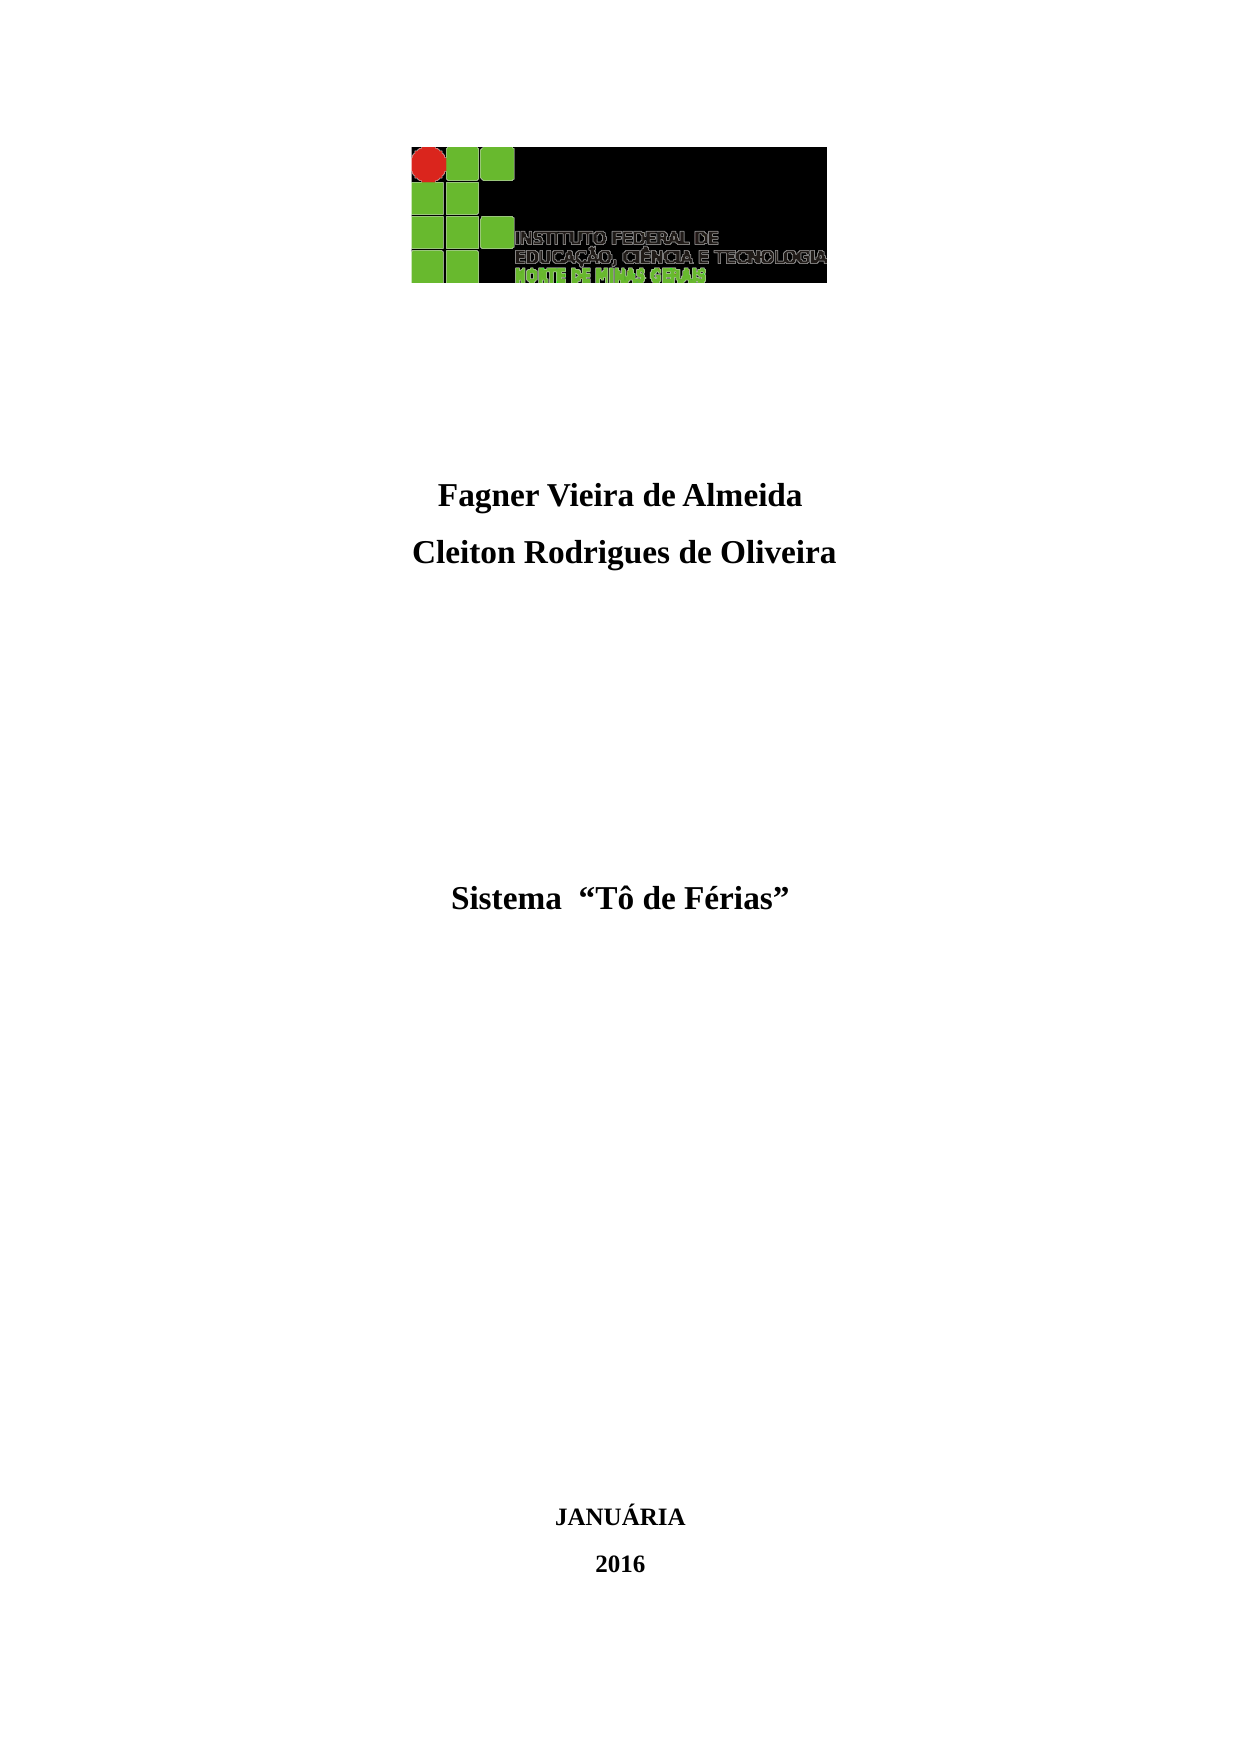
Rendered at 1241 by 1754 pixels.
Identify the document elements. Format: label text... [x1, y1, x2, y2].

text Fagner Vieira de Almeida [177, 475, 1063, 513]
text Sistema “Tô de Férias” [177, 878, 1063, 916]
text JANUÁRIA [177, 1502, 1063, 1530]
text Cleiton Rodrigues de Oliveira [177, 532, 1063, 571]
text 2016 [177, 1549, 1063, 1578]
